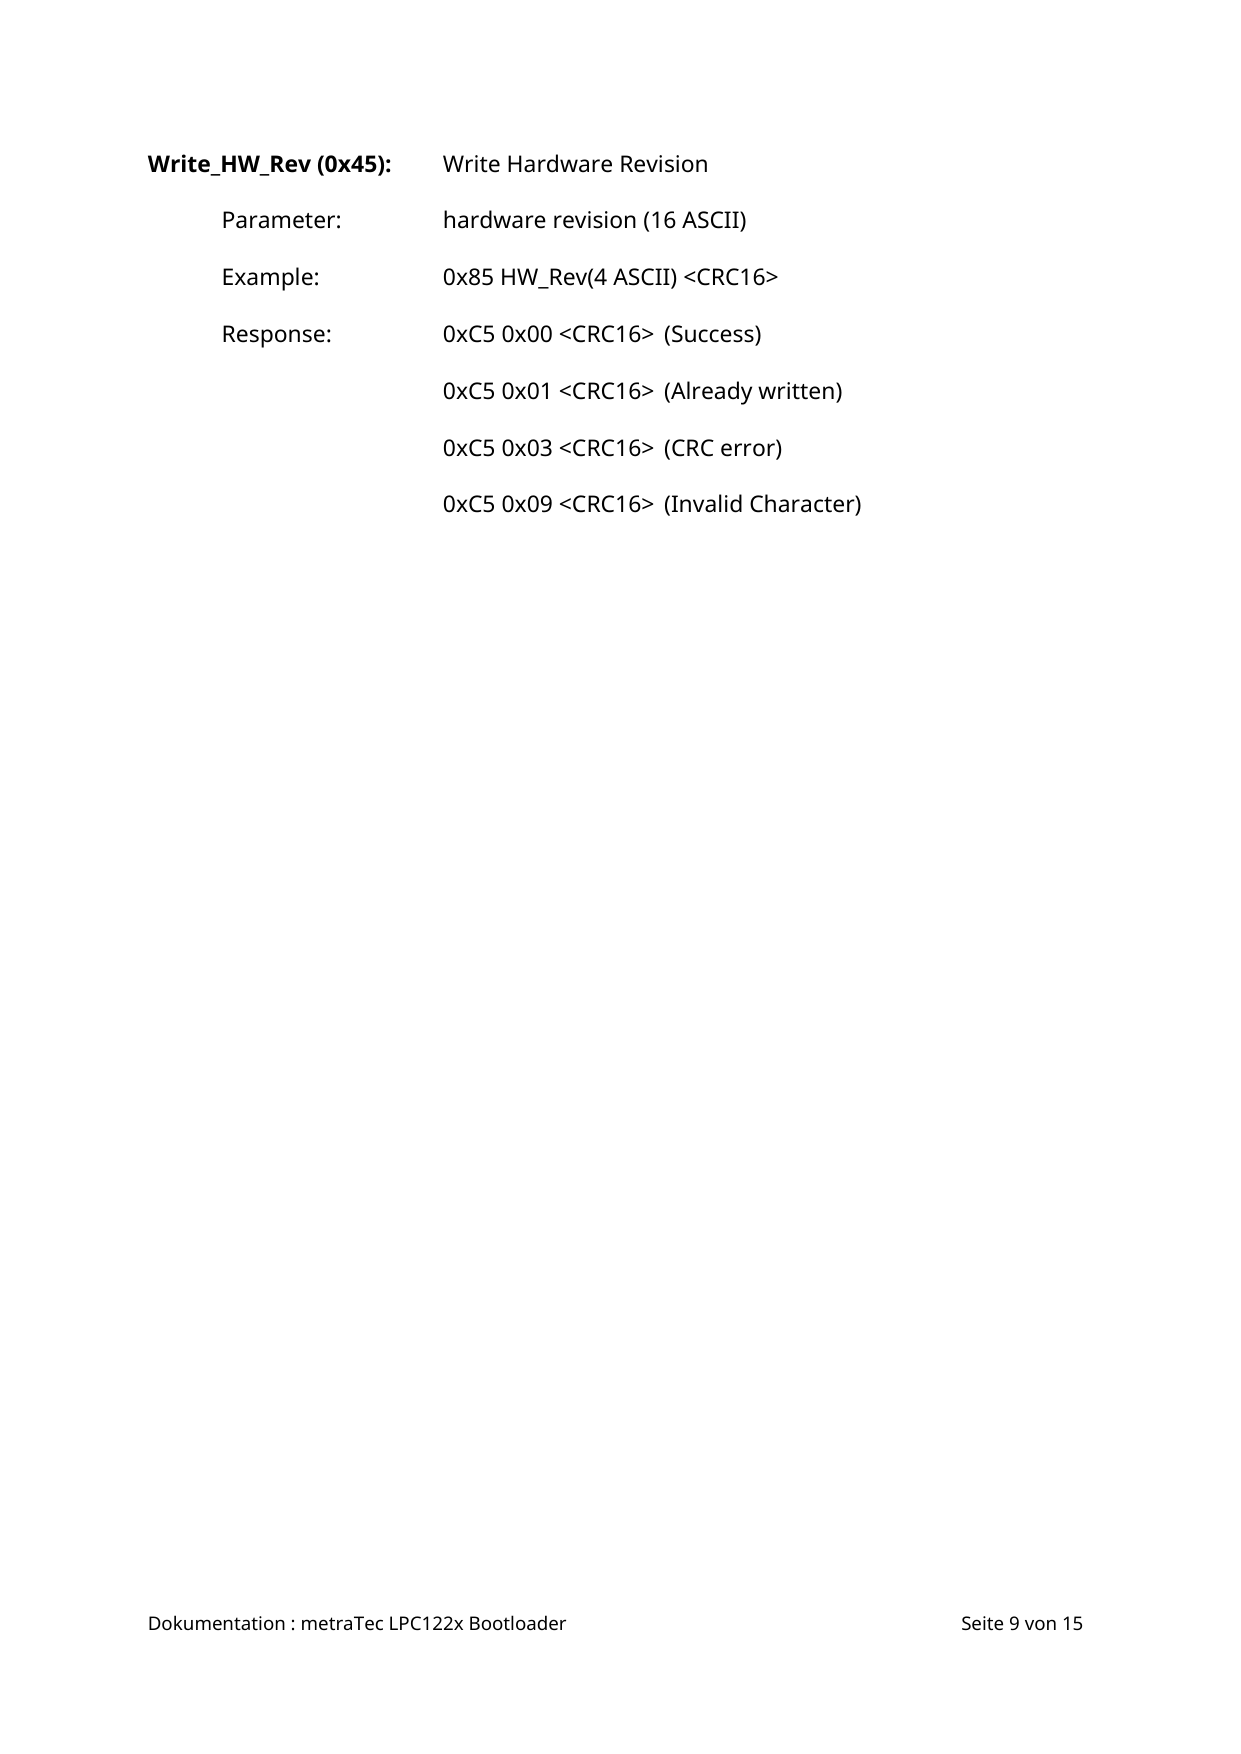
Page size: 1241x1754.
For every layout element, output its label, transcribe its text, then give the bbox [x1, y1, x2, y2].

text Parameter: hardware revision (16 ASCII) [148, 204, 1093, 236]
text 0xC5 0x01 <CRC16> (Already written) [148, 375, 1093, 406]
text 0xC5 0x09 <CRC16> (Invalid Character) [148, 488, 1093, 519]
text Example: 0x85 HW_Rev(4 ASCII) <CRC16> [148, 261, 1093, 292]
text Write_HW_Rev (0x45): Write Hardware Revision [148, 148, 1093, 179]
text Response: 0xC5 0x00 <CRC16> (Success) [148, 318, 1093, 349]
text 0xC5 0x03 <CRC16> (CRC error) [148, 431, 1093, 463]
